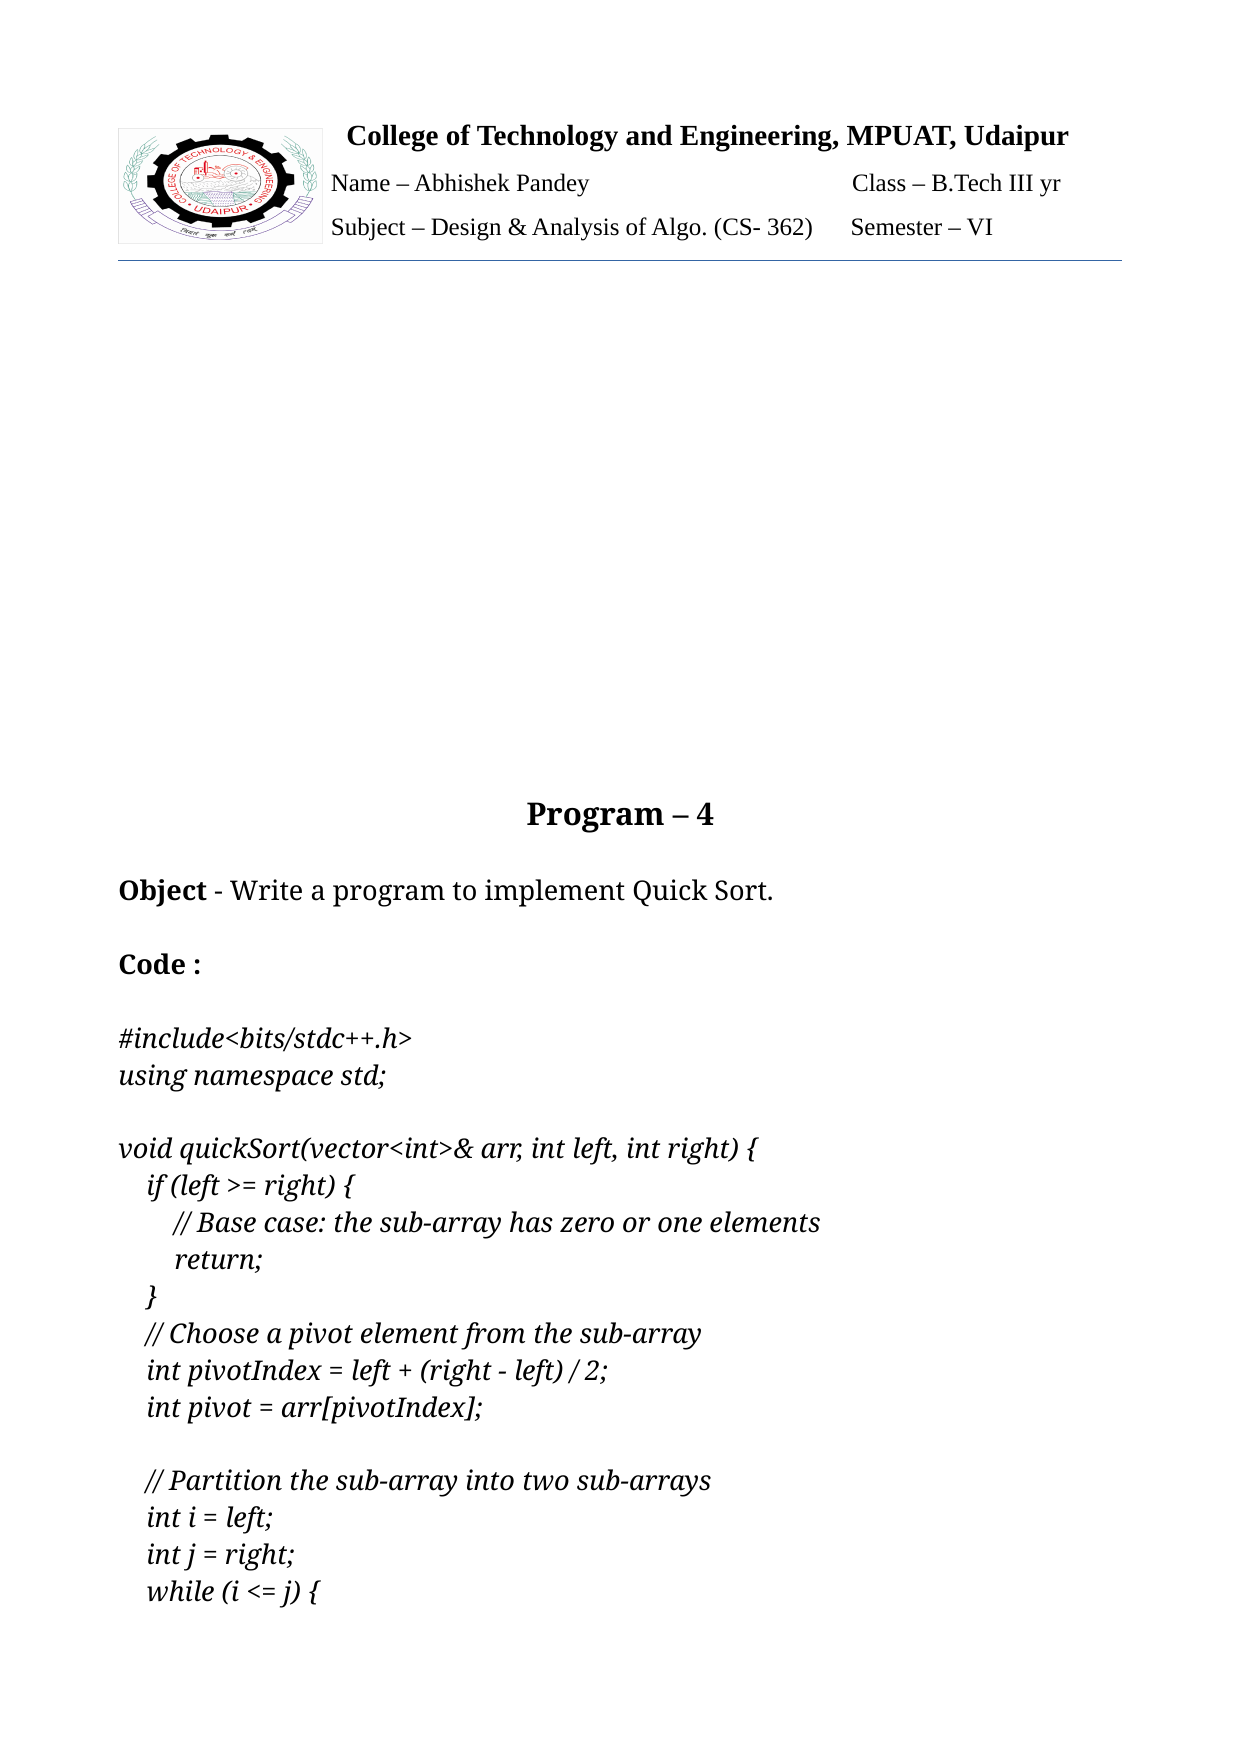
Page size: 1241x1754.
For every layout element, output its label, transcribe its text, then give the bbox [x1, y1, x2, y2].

text Code : [118, 946, 1122, 982]
text int pivotIndex = left + (right - left) / 2; [118, 1351, 1122, 1388]
text using namespace std; [118, 1056, 1122, 1093]
text // Choose a pivot element from the sub-array [118, 1314, 1122, 1351]
text #include<bits/stdc++.h> [118, 1019, 1122, 1056]
text return; [118, 1241, 1122, 1277]
text int i = left; [118, 1499, 1122, 1536]
text while (i <= j) { [118, 1572, 1122, 1609]
text // Partition the sub-array into two sub-arrays [118, 1462, 1122, 1499]
text int j = right; [118, 1536, 1122, 1572]
text void quickSort(vector<int>& arr, int left, int right) { [118, 1130, 1122, 1167]
text Object - Write a program to implement Quick Sort. [118, 872, 1122, 909]
picture [118, 128, 323, 244]
text if (left >= right) { [118, 1167, 1122, 1204]
text } [118, 1277, 1122, 1314]
text Program – 4 [118, 792, 1122, 835]
text int pivot = arr[pivotIndex]; [118, 1388, 1122, 1425]
text // Base case: the sub-array has zero or one elements [118, 1204, 1122, 1241]
